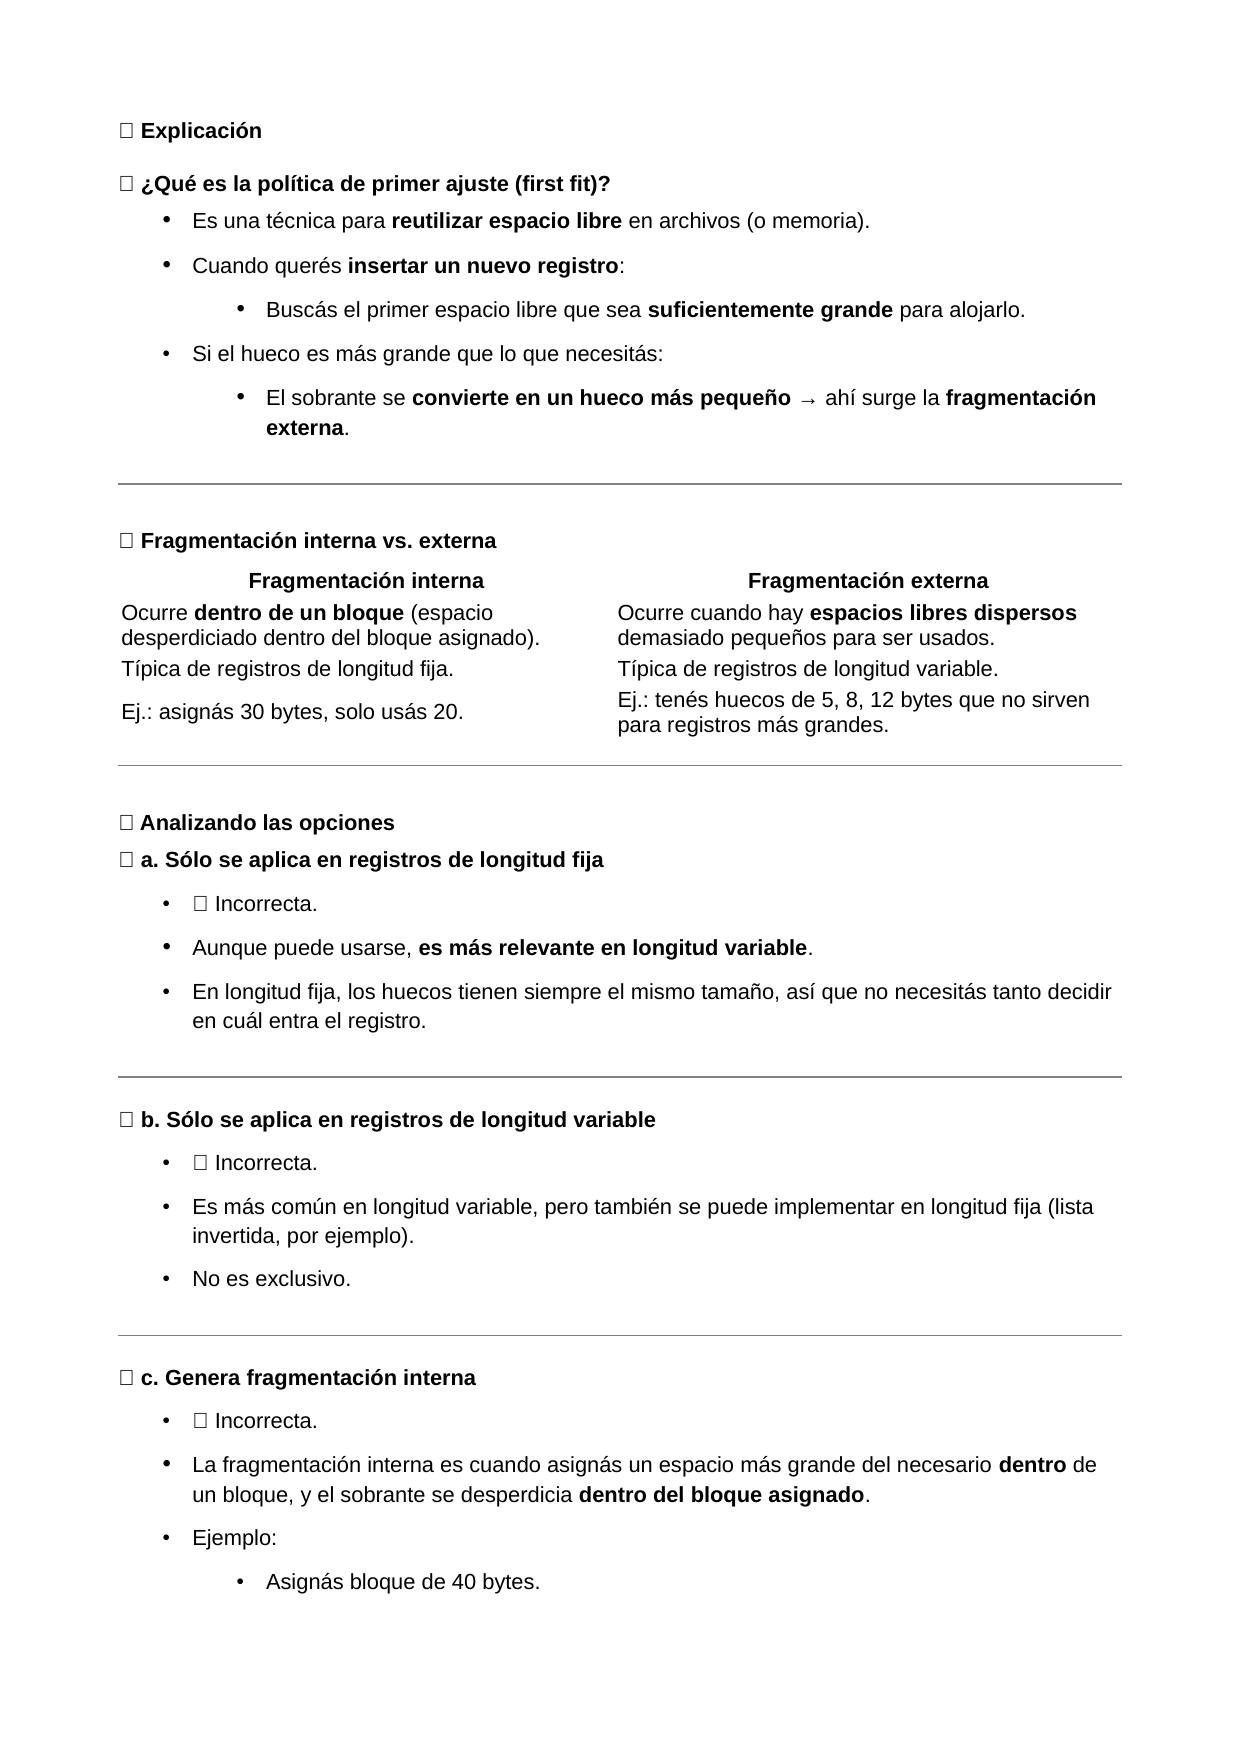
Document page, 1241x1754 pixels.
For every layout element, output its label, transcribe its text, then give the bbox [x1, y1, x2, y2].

table_cell Típica de registros de longitud variable. [614, 653, 1122, 684]
text ✅ c. Genera fragmentación interna [118, 1365, 1122, 1390]
list Cuando querés insertar un nuevo registro: [162, 252, 1122, 278]
table_cell Ej.: asignás 30 bytes, solo usás 20. [118, 684, 614, 740]
list El sobrante se convierte en un hueco más pequeño → ahí surge la fragmentación externa. [236, 385, 1122, 440]
subtitle ✅ Fragmentación interna vs. externa [118, 528, 1122, 553]
list ❌ Incorrecta. [162, 1150, 1122, 1175]
subtitle 📂 ¿Qué es la política de primer ajuste (first fit)? [118, 170, 1122, 196]
table_cell Típica de registros de longitud fija. [118, 653, 614, 684]
list Aunque puede usarse, es más relevante en longitud variable. [162, 934, 1122, 960]
list Buscás el primer espacio libre que sea suficientemente grande para alojarlo. [236, 297, 1122, 323]
table_cell Ocurre dentro de un bloque (espacio desperdiciado dentro del bloque asignado). [118, 596, 614, 653]
table_header Fragmentación externa [614, 565, 1122, 596]
list En longitud fija, los huecos tienen siempre el mismo tamaño, así que no necesitás tanto decidir en cuál entra el registro. [162, 979, 1122, 1033]
list ❌ Incorrecta. [162, 891, 1122, 916]
table_cell Ocurre cuando hay espacios libres dispersos demasiado pequeños para ser usados. [614, 596, 1122, 653]
list Asignás bloque de 40 bytes. [236, 1568, 1122, 1594]
list Si el hueco es más grande que lo que necesitás: [162, 341, 1122, 366]
list Es una técnica para reutilizar espacio libre en archivos (o memoria). [162, 208, 1122, 234]
list No es exclusivo. [162, 1266, 1122, 1291]
subtitle ✅ Explicación [118, 118, 1122, 143]
table_cell Ej.: tenés huecos de 5, 8, 12 bytes que no sirven para registros más grandes. [614, 684, 1122, 740]
text ✅ a. Sólo se aplica en registros de longitud fija [118, 847, 1122, 873]
table_header Fragmentación interna [118, 565, 614, 596]
list ❌ Incorrecta. [162, 1408, 1122, 1433]
list La fragmentación interna es cuando asignás un espacio más grande del necesario dentro de un bloque, y el sobrante se desperdicia dentro del bloque asignado. [162, 1452, 1122, 1507]
subtitle 🔎 Analizando las opciones [118, 810, 1122, 835]
list Ejemplo: [162, 1525, 1122, 1550]
list Es más común en longitud variable, pero también se puede implementar en longitud fija (lista invertida, por ejemplo). [162, 1193, 1122, 1248]
text ✅ b. Sólo se aplica en registros de longitud variable [118, 1106, 1122, 1132]
